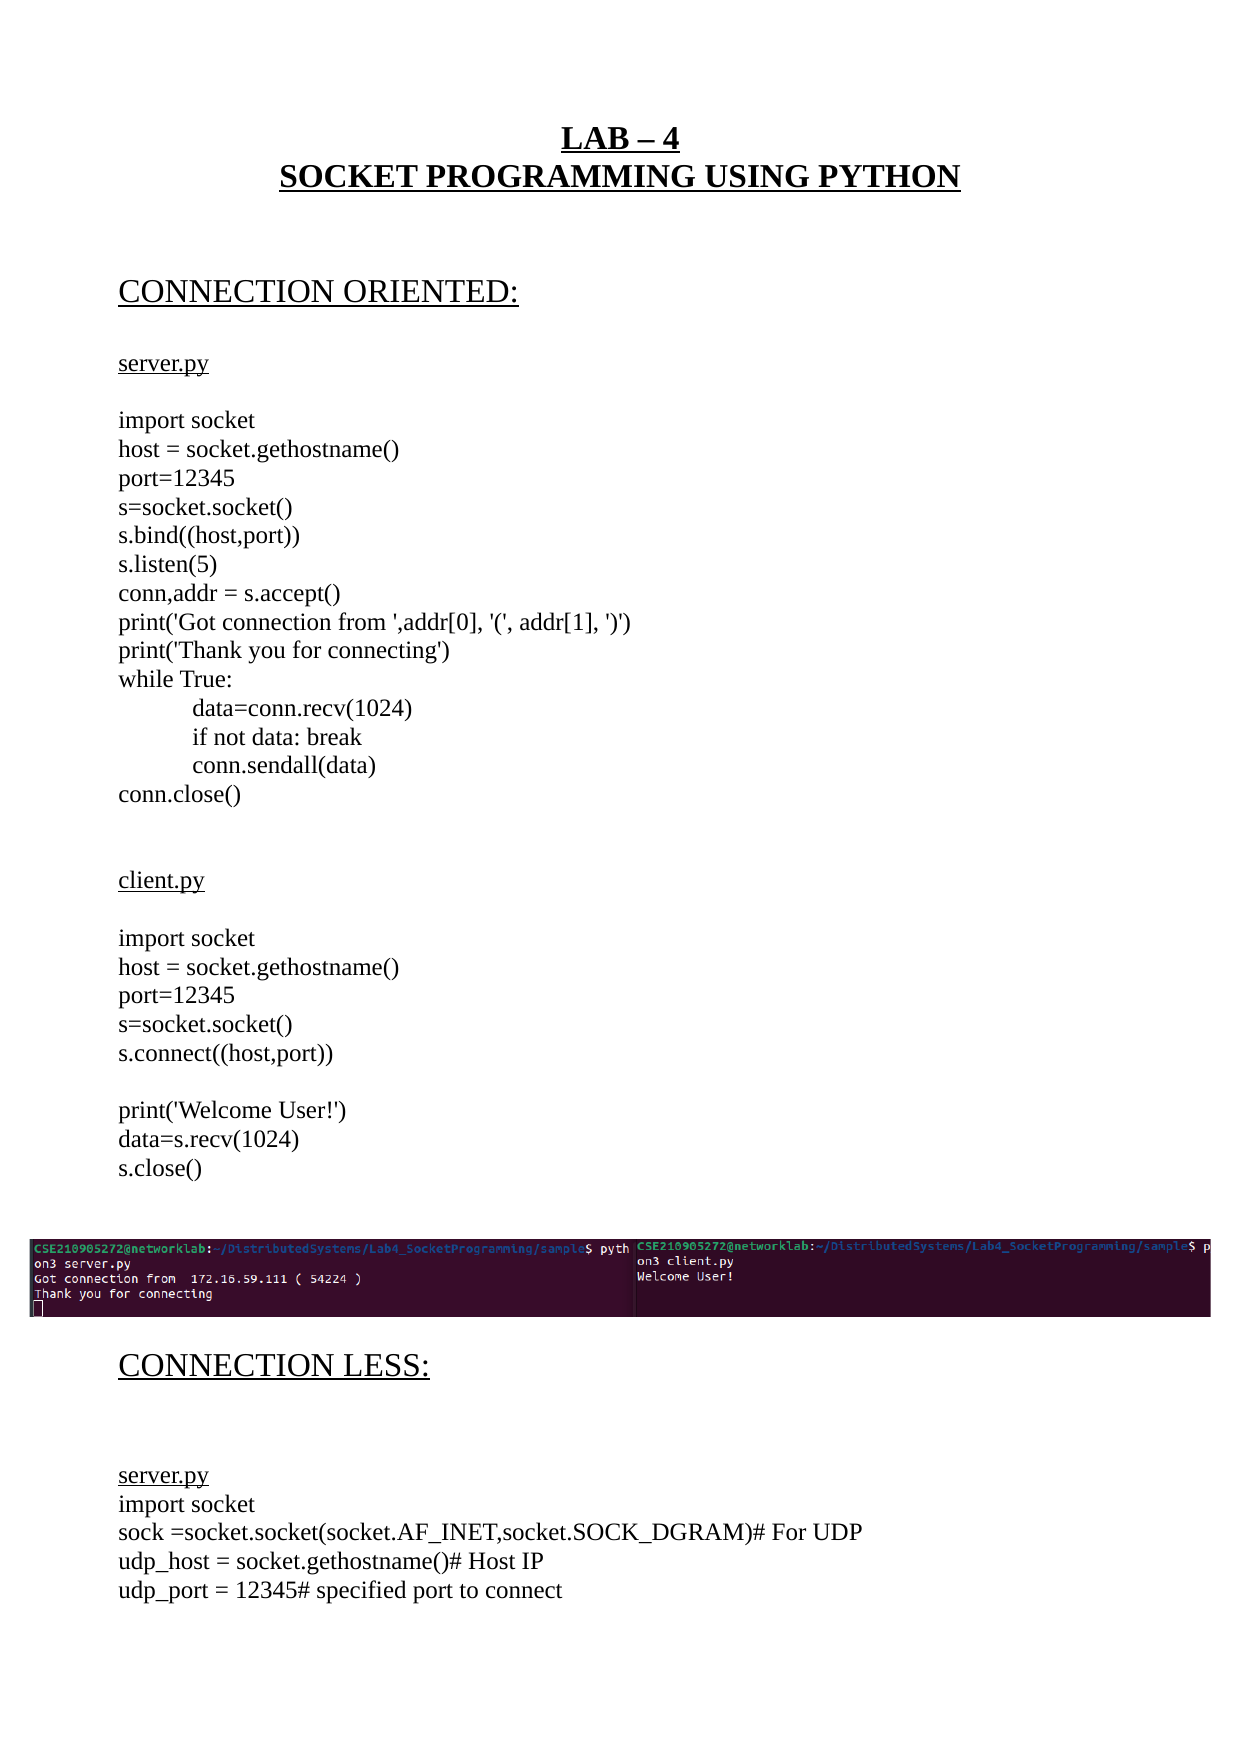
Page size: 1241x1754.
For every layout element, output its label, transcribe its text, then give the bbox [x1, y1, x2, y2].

text SOCKET PROGRAMMING USING PYTHON [118, 156, 1122, 195]
text s=socket.socket() [118, 1009, 1122, 1038]
text CONNECTION LESS: [118, 1345, 1122, 1383]
text server.py [118, 348, 1122, 377]
text data=conn.recv(1024) [118, 693, 1122, 722]
text s=socket.socket() [118, 492, 1122, 521]
text conn,addr = s.accept() [118, 578, 1122, 607]
text data=s.recv(1024) [118, 1124, 1122, 1153]
text s.connect((host,port)) [118, 1038, 1122, 1067]
text host = socket.gethostname() [118, 434, 1122, 463]
text client.py [118, 866, 1122, 894]
text CONNECTION ORIENTED: [118, 271, 1122, 310]
text sock =socket.socket(socket.AF_INET,socket.SOCK_DGRAM)# For UDP [118, 1517, 1122, 1546]
text port=12345 [118, 981, 1122, 1009]
text server.py [118, 1460, 1122, 1489]
text conn.close() [118, 779, 1122, 808]
text while True: [118, 664, 1122, 693]
text print('Thank you for connecting') [118, 636, 1122, 664]
text host = socket.gethostname() [118, 952, 1122, 981]
text import socket [118, 406, 1122, 434]
text port=12345 [118, 463, 1122, 492]
text s.close() [118, 1153, 1122, 1182]
text import socket [118, 923, 1122, 952]
text if not data: break [118, 722, 1122, 751]
text import socket [118, 1489, 1122, 1517]
text udp_host = socket.gethostname()# Host IP [118, 1546, 1122, 1575]
text udp_port = 12345# specified port to connect [118, 1575, 1122, 1604]
text conn.sendall(data) [118, 751, 1122, 779]
text print('Welcome User!') [118, 1096, 1122, 1124]
text print('Got connection from ',addr[0], '(', addr[1], ')') [118, 607, 1122, 636]
text s.listen(5) [118, 549, 1122, 578]
text s.bind((host,port)) [118, 521, 1122, 549]
text LAB – 4 [118, 118, 1122, 156]
